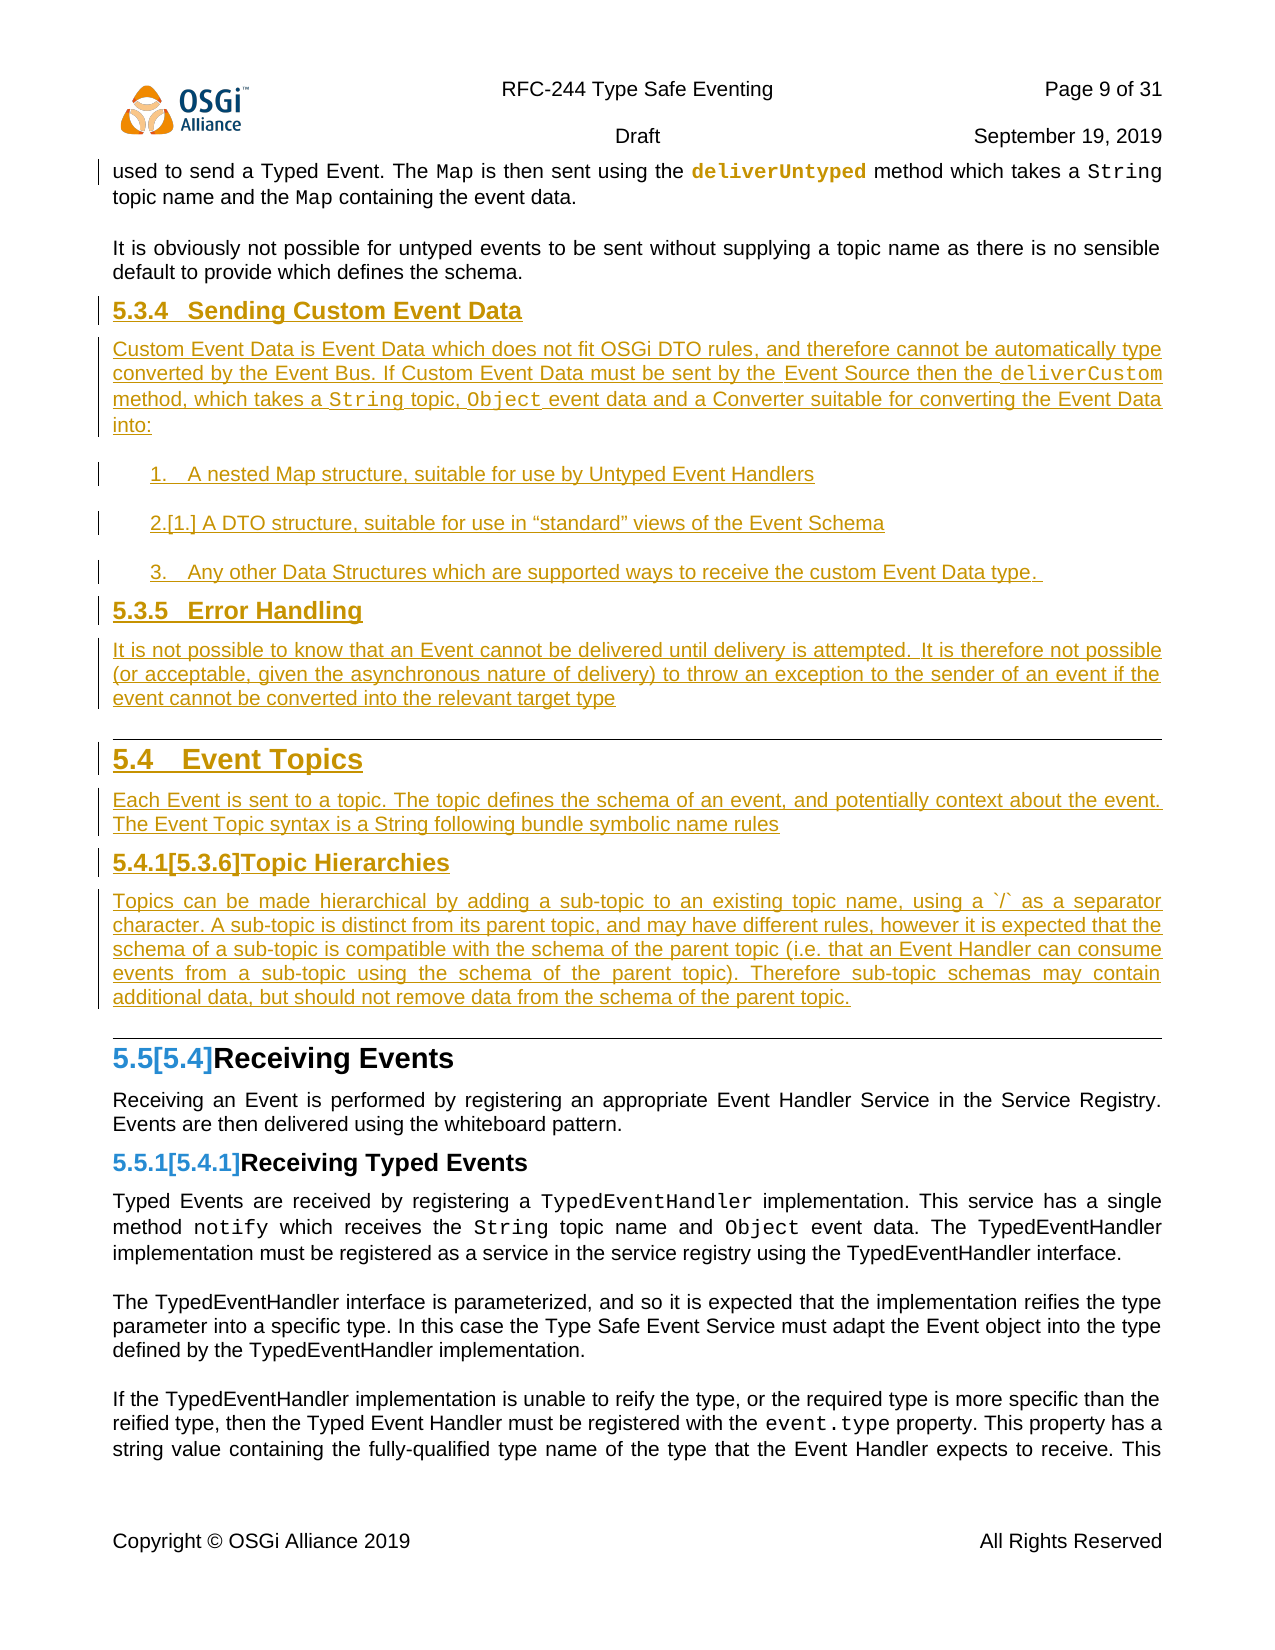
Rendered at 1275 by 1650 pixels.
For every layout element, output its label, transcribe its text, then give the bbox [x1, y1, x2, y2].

list Any other Data Structures which are supported ways to receive the custom Event Data type. [150, 560, 1162, 584]
text schema of a sub-topic is compatible with the schema of the parent topic (i.e. that an Event Handler can consume [112, 935, 1162, 958]
text Each Event is sent to a topic. The topic defines the schema of an event, and potentially context about the event. [112, 788, 1162, 809]
subtitle Error Handling [112, 596, 1162, 625]
list A nested Map structure, suitable for use by Untyped Event Handlers [150, 462, 1162, 486]
picture [113, 78, 257, 142]
text The Event Topic syntax is a String following bundle symbolic name rules [112, 810, 1162, 836]
subtitle Event Topics [112, 740, 1162, 775]
text Custom Event Data is Event Data which does not fit OSGi DTO rules, and therefore cannot be automatically type [112, 337, 1162, 358]
text Topics can be made hierarchical by adding a sub-topic to an existing topic name, using a `/` as a separator [112, 889, 1162, 910]
text It is not possible to know that an Event cannot be delivered until delivery is attempted. It is therefore not possible (or acceptable, given the asynchronous nature of delivery) to throw an exception to the sender of an event if the event cannot be converted into the relevant target type [112, 637, 1162, 709]
text character. A sub-topic is distinct from its parent topic, and may have different rules, however it is expected that the [112, 911, 1162, 934]
text If the TypedEventHandler implementation is unable to reify the type, or the required type is more specific than the reified type, then the Typed Event Handler must be registered with the event.type property. This property has a string value containing the fully-qualified type name of the type that the Event Handler expects to receive. This [112, 1387, 1162, 1460]
subtitle Topic Hierarchies [112, 848, 1162, 877]
text Receiving an Event is performed by registering an appropriate Event Handler Service in the Service Registry. Events are then delivered using the whiteboard pattern. [112, 1087, 1162, 1135]
text Typed Events are received by registering a TypedEventHandler implementation. This service has a single method notify which receives the String topic name and Object event data. The TypedEventHandler implementation must be registered as a service in the service registry using the TypedEventHandler interface. [112, 1189, 1162, 1265]
text It is obviously not possible for untyped events to be sent without supplying a topic name as there is no sensible default to provide which defines the schema. [112, 236, 1162, 283]
text events from a sub-topic using the schema of the parent topic). Therefore sub-topic schemas may contain additional data, but should not remove data from the schema of the parent topic. [112, 959, 1162, 1009]
text The TypedEventHandler interface is parameterized, and so it is expected that the implementation reifies the type parameter into a specific type. In this case the Type Safe Event Service must adapt the Event object into the type defined by the TypedEventHandler implementation. [112, 1290, 1162, 1362]
subtitle Sending Custom Event Data [112, 296, 1162, 325]
list A DTO structure, suitable for use in “standard” views of the Event Schema [150, 511, 1162, 535]
subtitle Receiving Typed Events [112, 1148, 1162, 1177]
text converted by the Event Bus. If Custom Event Data must be sent by the Event Source then the deliverCustom method, which takes a String topic, Object event data and a Converter suitable for converting the Event Data into: [112, 359, 1162, 437]
subtitle Receiving Events [112, 1039, 1162, 1075]
text used to send a Typed Event. The Map is then sent using the deliverUntyped method which takes a String topic name and the Map containing the event data. [112, 159, 1162, 211]
